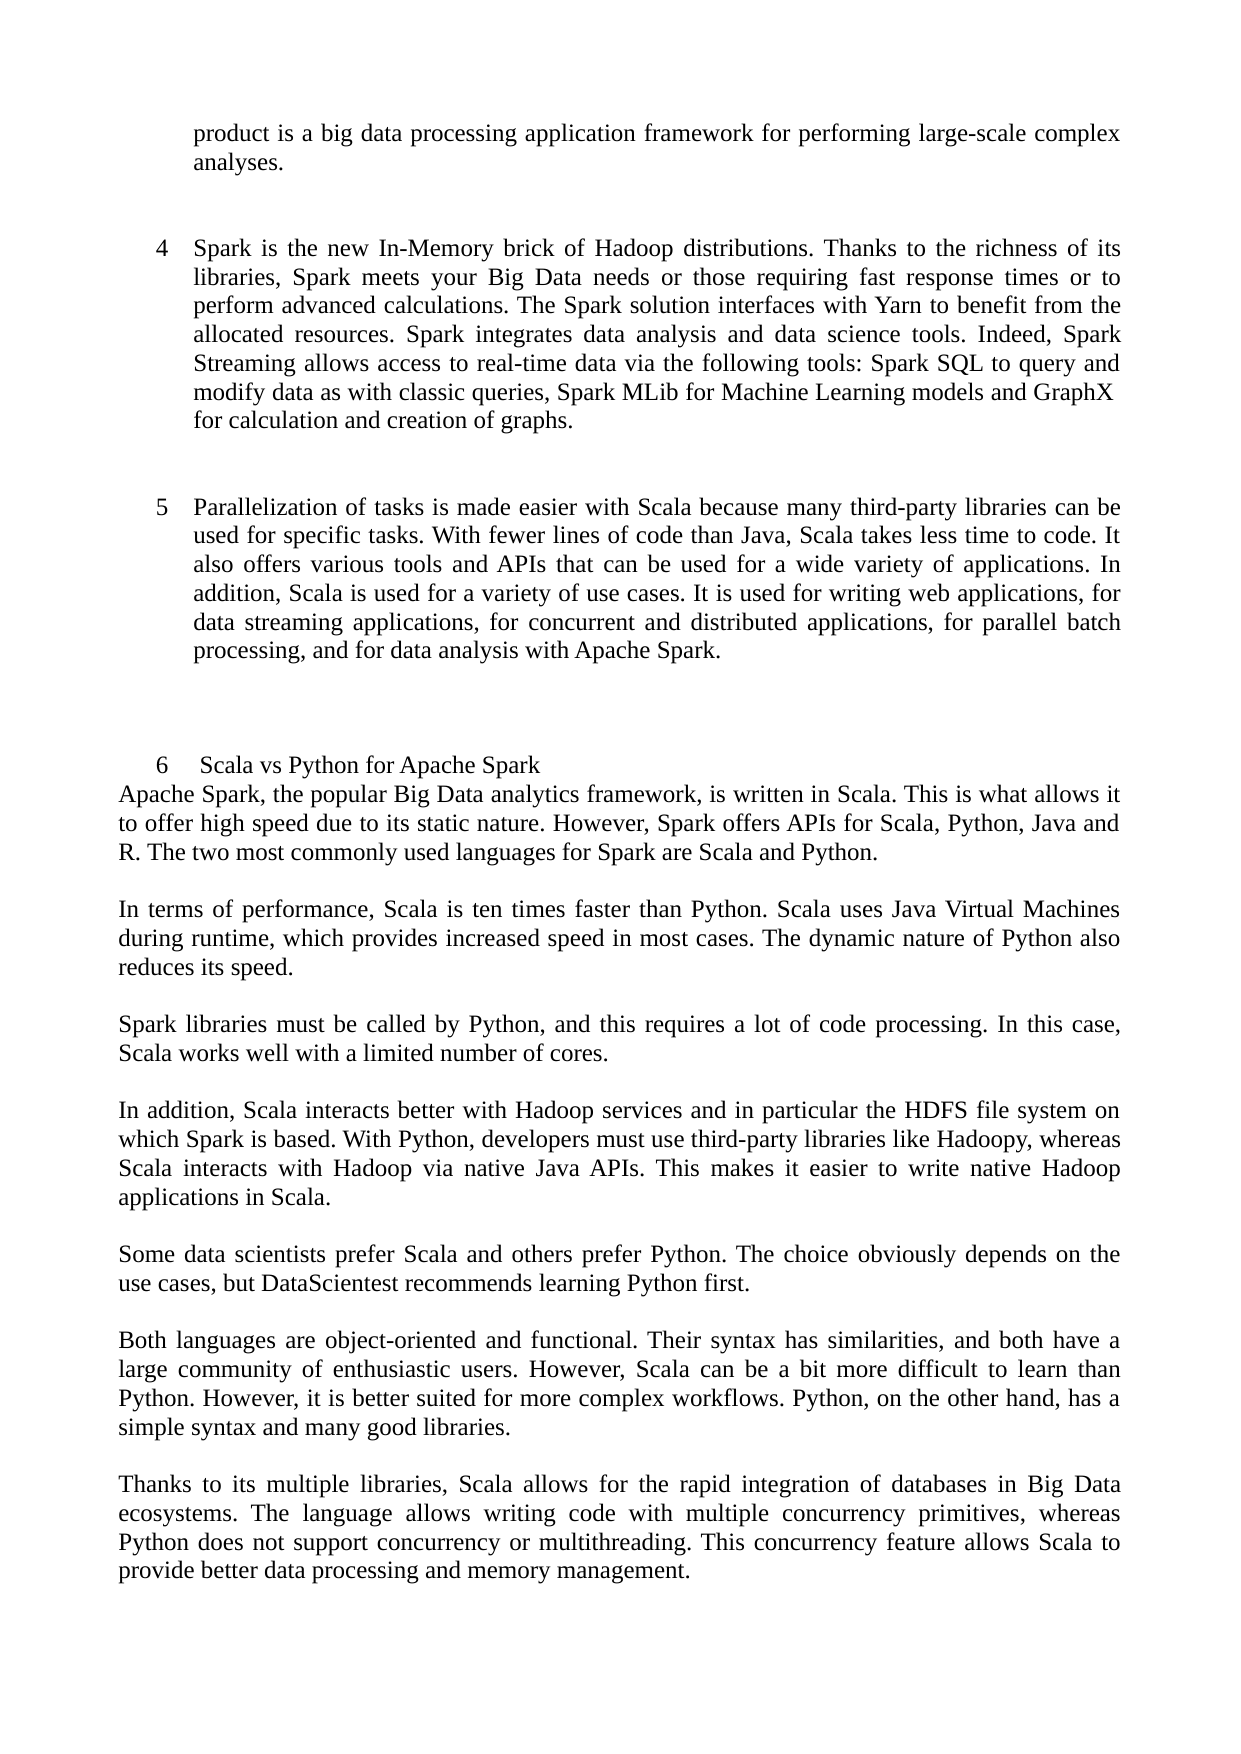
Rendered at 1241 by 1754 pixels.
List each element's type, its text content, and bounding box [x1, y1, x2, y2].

list Apache Spark, the popular Big Data analytics framework, is written in Scala. This is what allows it to offer high speed due to its static nature. However, Spark offers APIs for Scala, Python, Java and R. The two most commonly used languages for Spark are Scala and Python. [118, 779, 1122, 866]
list product is a big data processing application framework for performing large-scale complex analyses. [156, 118, 1122, 176]
list Parallelization of tasks is made easier with Scala because many third-party libraries can be used for specific tasks. With fewer lines of code than Java, Scala takes less time to code. It also offers various tools and APIs that can be used for a wide variety of applications. In addition, Scala is used for a variety of use cases. It is used for writing web applications, for data streaming applications, for concurrent and distributed applications, for parallel batch processing, and for data analysis with Apache Spark. [156, 492, 1122, 664]
list Some data scientists prefer Scala and others prefer Python. The choice obviously depends on the use cases, but DataScientest recommends learning Python first. [118, 1239, 1122, 1297]
list Scala vs Python for Apache Spark [156, 751, 1122, 779]
list In terms of performance, Scala is ten times faster than Python. Scala uses Java Virtual Machines during runtime, which provides increased speed in most cases. The dynamic nature of Python also reduces its speed. [118, 894, 1122, 981]
list Spark libraries must be called by Python, and this requires a lot of code processing. In this case, Scala works well with a limited number of cores. [118, 1009, 1122, 1067]
list Spark is the new In-Memory brick of Hadoop distributions. Thanks to the richness of its libraries, Spark meets your Big Data needs or those requiring fast response times or to perform advanced calculations. The Spark solution interfaces with Yarn to benefit from the allocated resources. Spark integrates data analysis and data science tools. Indeed, Spark Streaming allows access to real-time data via the following tools: Spark SQL to query and modify data as with classic queries, Spark MLib for Machine Learning models and GraphX ​​for calculation and creation of graphs. [156, 233, 1122, 434]
list Thanks to its multiple libraries, Scala allows for the rapid integration of databases in Big Data ecosystems. The language allows writing code with multiple concurrency primitives, whereas Python does not support concurrency or multithreading. This concurrency feature allows Scala to provide better data processing and memory management. [118, 1469, 1122, 1584]
list Both languages are object-oriented and functional. Their syntax has similarities, and both have a large community of enthusiastic users. However, Scala can be a bit more difficult to learn than Python. However, it is better suited for more complex workflows. Python, on the other hand, has a simple syntax and many good libraries. [118, 1326, 1122, 1441]
list In addition, Scala interacts better with Hadoop services and in particular the HDFS file system on which Spark is based. With Python, developers must use third-party libraries like Hadoopy, whereas Scala interacts with Hadoop via native Java APIs. This makes it easier to write native Hadoop applications in Scala. [118, 1096, 1122, 1211]
